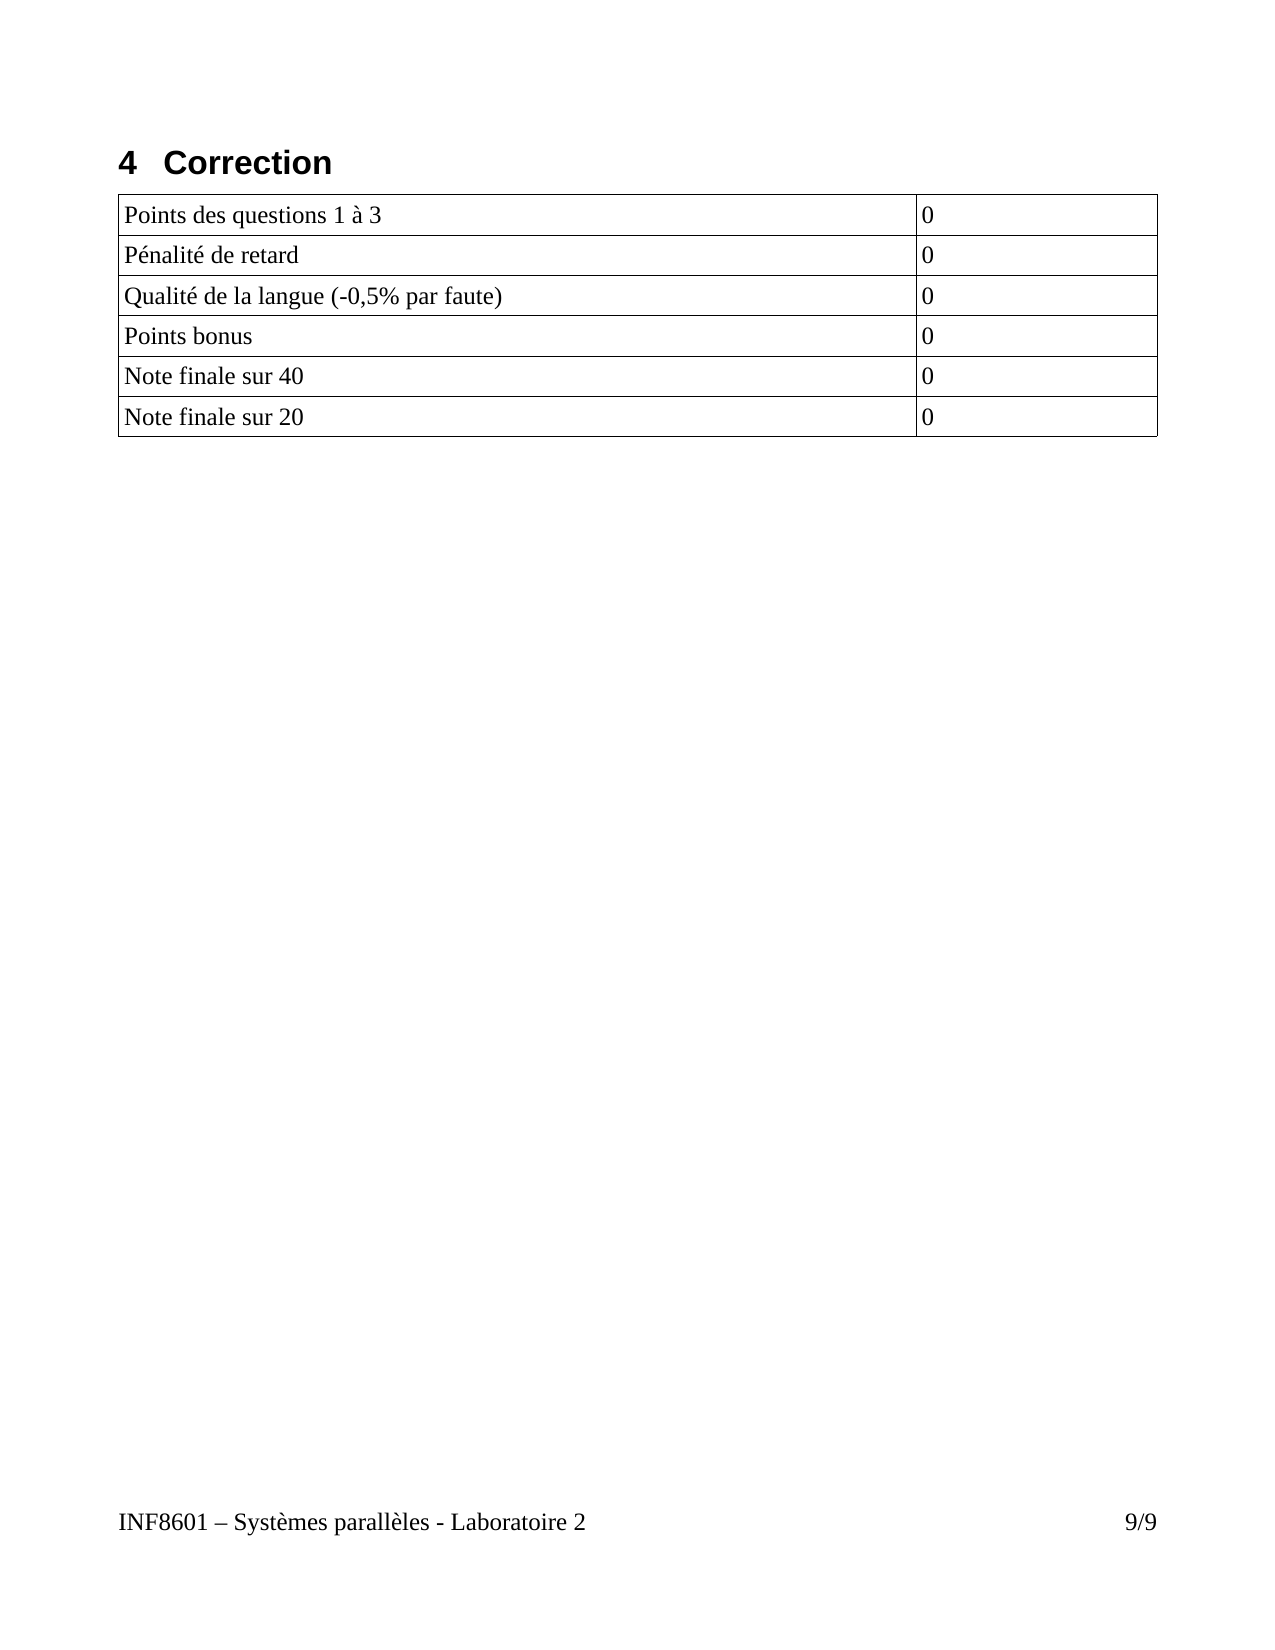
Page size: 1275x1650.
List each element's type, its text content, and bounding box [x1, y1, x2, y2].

table_header 0 [917, 195, 1157, 234]
table_header Points des questions 1 à 3 [119, 195, 916, 234]
table_cell 0 [917, 316, 1157, 356]
table_cell Qualité de la langue (-0,5% par faute) [119, 276, 916, 315]
table_cell 0 [917, 397, 1157, 436]
table_cell 0 [917, 357, 1157, 396]
subtitle Correction [118, 143, 1157, 182]
table_cell Points bonus [119, 316, 916, 356]
table_cell 0 [917, 276, 1157, 315]
table_cell Note finale sur 20 [119, 397, 916, 436]
table_cell Pénalité de retard [119, 236, 916, 275]
table_cell 0 [917, 236, 1157, 275]
table_cell Note finale sur 40 [119, 357, 916, 396]
